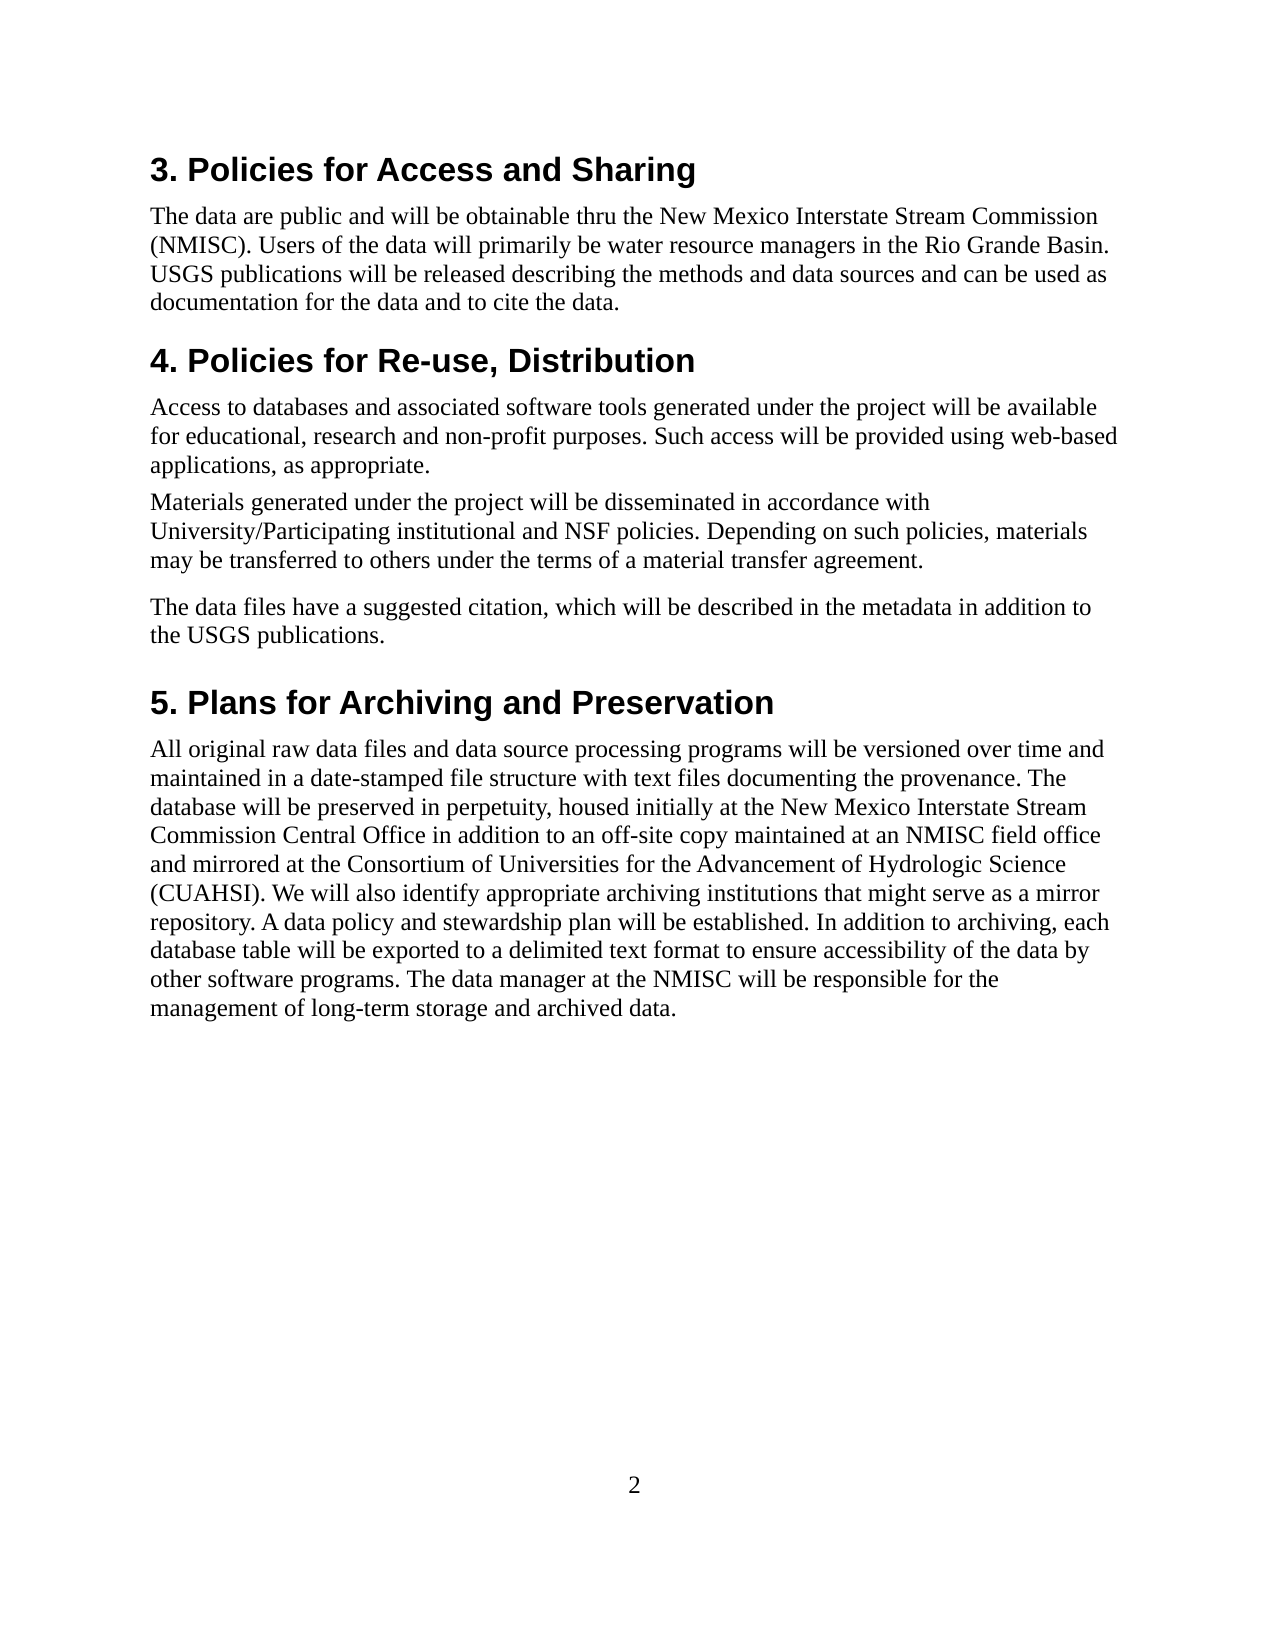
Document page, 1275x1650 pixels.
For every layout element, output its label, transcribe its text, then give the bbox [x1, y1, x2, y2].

text The data files have a suggested citation, which will be described in the metadata in addition to the USGS publications. [150, 592, 1125, 649]
text Materials generated under the project will be disseminated in accordance with University/Participating institutional and NSF policies. Depending on such policies, materials may be transferred to others under the terms of a material transfer agreement. [150, 487, 1125, 574]
text Access to databases and associated software tools generated under the project will be available for educational, research and non-profit purposes. Such access will be provided using web-based applications, as appropriate. [150, 392, 1125, 478]
text The data are public and will be obtainable thru the New Mexico Interstate Stream Commission (NMISC). Users of the data will primarily be water resource managers in the Rio Grande Basin. USGS publications will be released describing the methods and data sources and can be used as documentation for the data and to cite the data. [150, 201, 1125, 316]
subtitle 5. Plans for Archiving and Preservation [150, 683, 1125, 722]
subtitle 4. Policies for Re-use, Distribution [150, 341, 1125, 380]
text All original raw data files and data source processing programs will be versioned over time and maintained in a date-stamped file structure with text files documenting the provenance. The database will be preserved in perpetuity, housed initially at the New Mexico Interstate Stream Commission Central Office in addition to an off-site copy maintained at an NMISC field office and mirrored at the Consortium of Universities for the Advancement of Hydrologic Science (CUAHSI). We will also identify appropriate archiving institutions that might serve as a mirror repository. A data policy and stewardship plan will be established. In addition to archiving, each database table will be exported to a delimited text format to ensure accessibility of the data by other software programs. The data manager at the NMISC will be responsible for the management of long-term storage and archived data. [150, 734, 1125, 1022]
subtitle 3. Policies for Access and Sharing [150, 150, 1125, 189]
